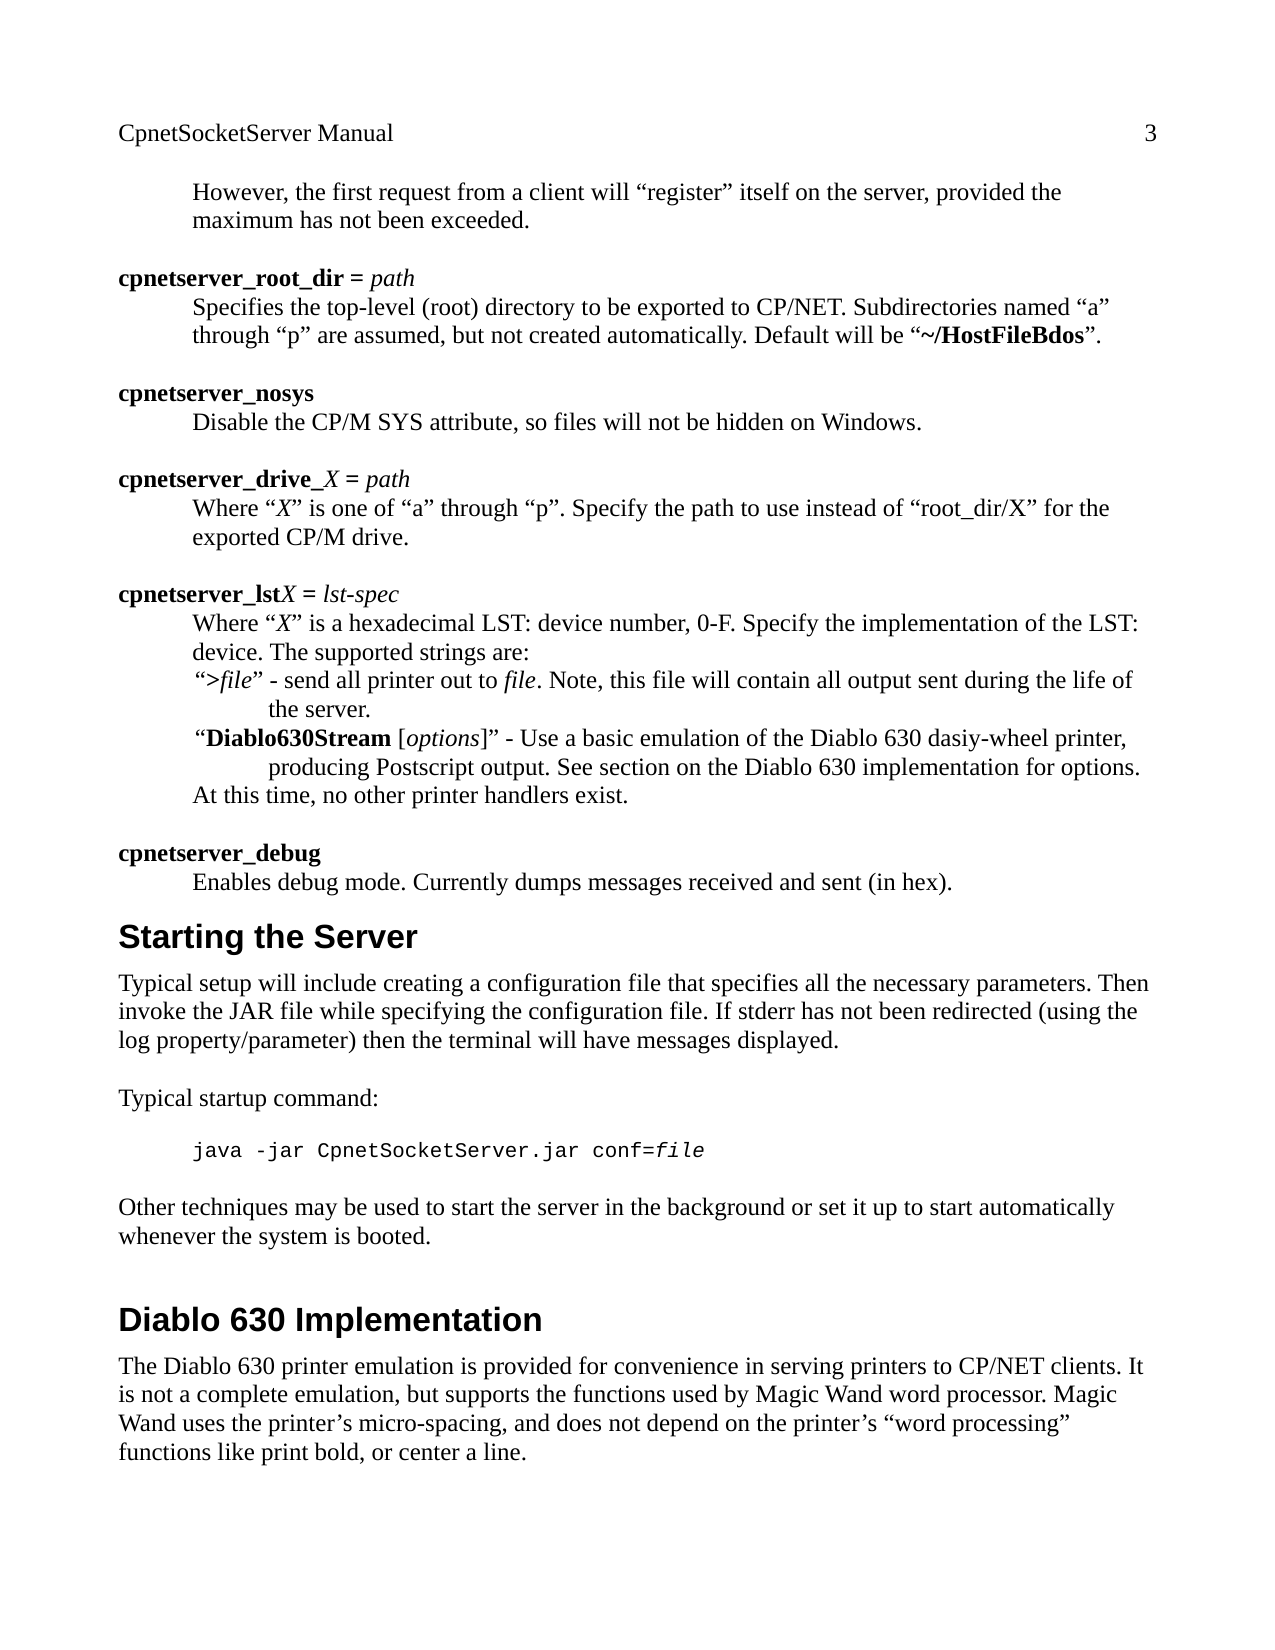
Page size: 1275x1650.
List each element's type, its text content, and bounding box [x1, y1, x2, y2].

text Disable the CP/M SYS attribute, so files will not be hidden on Windows. [192, 407, 1157, 436]
text java -jar CpnetSocketServer.jar conf=file [192, 1140, 1157, 1164]
text The Diablo 630 printer emulation is provided for convenience in serving printers to CP/NET clients. It is not a complete emulation, but supports the functions used by Magic Wand word processor. Magic Wand uses the printer’s micro-spacing, and does not depend on the printer’s “word processing” functions like print bold, or center a line. [118, 1351, 1157, 1466]
text Typical setup will include creating a configuration file that specifies all the necessary parameters. Then invoke the JAR file while specifying the configuration file. If stderr has not been redirected (using the log property/parameter) then the terminal will have messages displayed. [118, 968, 1157, 1054]
text Where “X” is one of “a” through “p”. Specify the path to use instead of “root_dir/X” for the exported CP/M drive. [192, 493, 1157, 551]
text Specifies the top-level (root) directory to be exported to CP/NET. Subdirectories named “a” through “p” are assumed, but not created automatically. Default will be “~/HostFileBdos”. [192, 292, 1157, 349]
text At this time, no other printer handlers exist. [192, 781, 1157, 809]
text cpnetserver_lstX = lst-spec [118, 579, 1157, 608]
text However, the first request from a client will “register” itself on the server, provided the maximum has not been exceeded. [192, 177, 1157, 234]
subtitle Diablo 630 Implementation [118, 1299, 1157, 1338]
text Enables debug mode. Currently dumps messages received and sent (in hex). [192, 867, 1157, 896]
text Typical startup command: [118, 1083, 1157, 1111]
subtitle Starting the Server [118, 916, 1157, 955]
text Where “X” is a hexadecimal LST: device number, 0-F. Specify the implementation of the LST: device. The supported strings are: [192, 608, 1157, 666]
text “>file” - send all printer out to file. Note, this file will contain all output sent during the life of the server. [194, 666, 1157, 723]
text cpnetserver_root_dir = path [118, 263, 1157, 292]
text cpnetserver_nosys [118, 378, 1157, 407]
text “Diablo630Stream [options]” - Use a basic emulation of the Diablo 630 dasiy-wheel printer, producing Postscript output. See section on the Diablo 630 implementation for options. [194, 723, 1157, 781]
text Other techniques may be used to start the server in the background or set it up to start automatically whenever the system is booted. [118, 1192, 1157, 1250]
text cpnetserver_debug [118, 838, 1157, 867]
text cpnetserver_drive_X = path [118, 464, 1157, 493]
